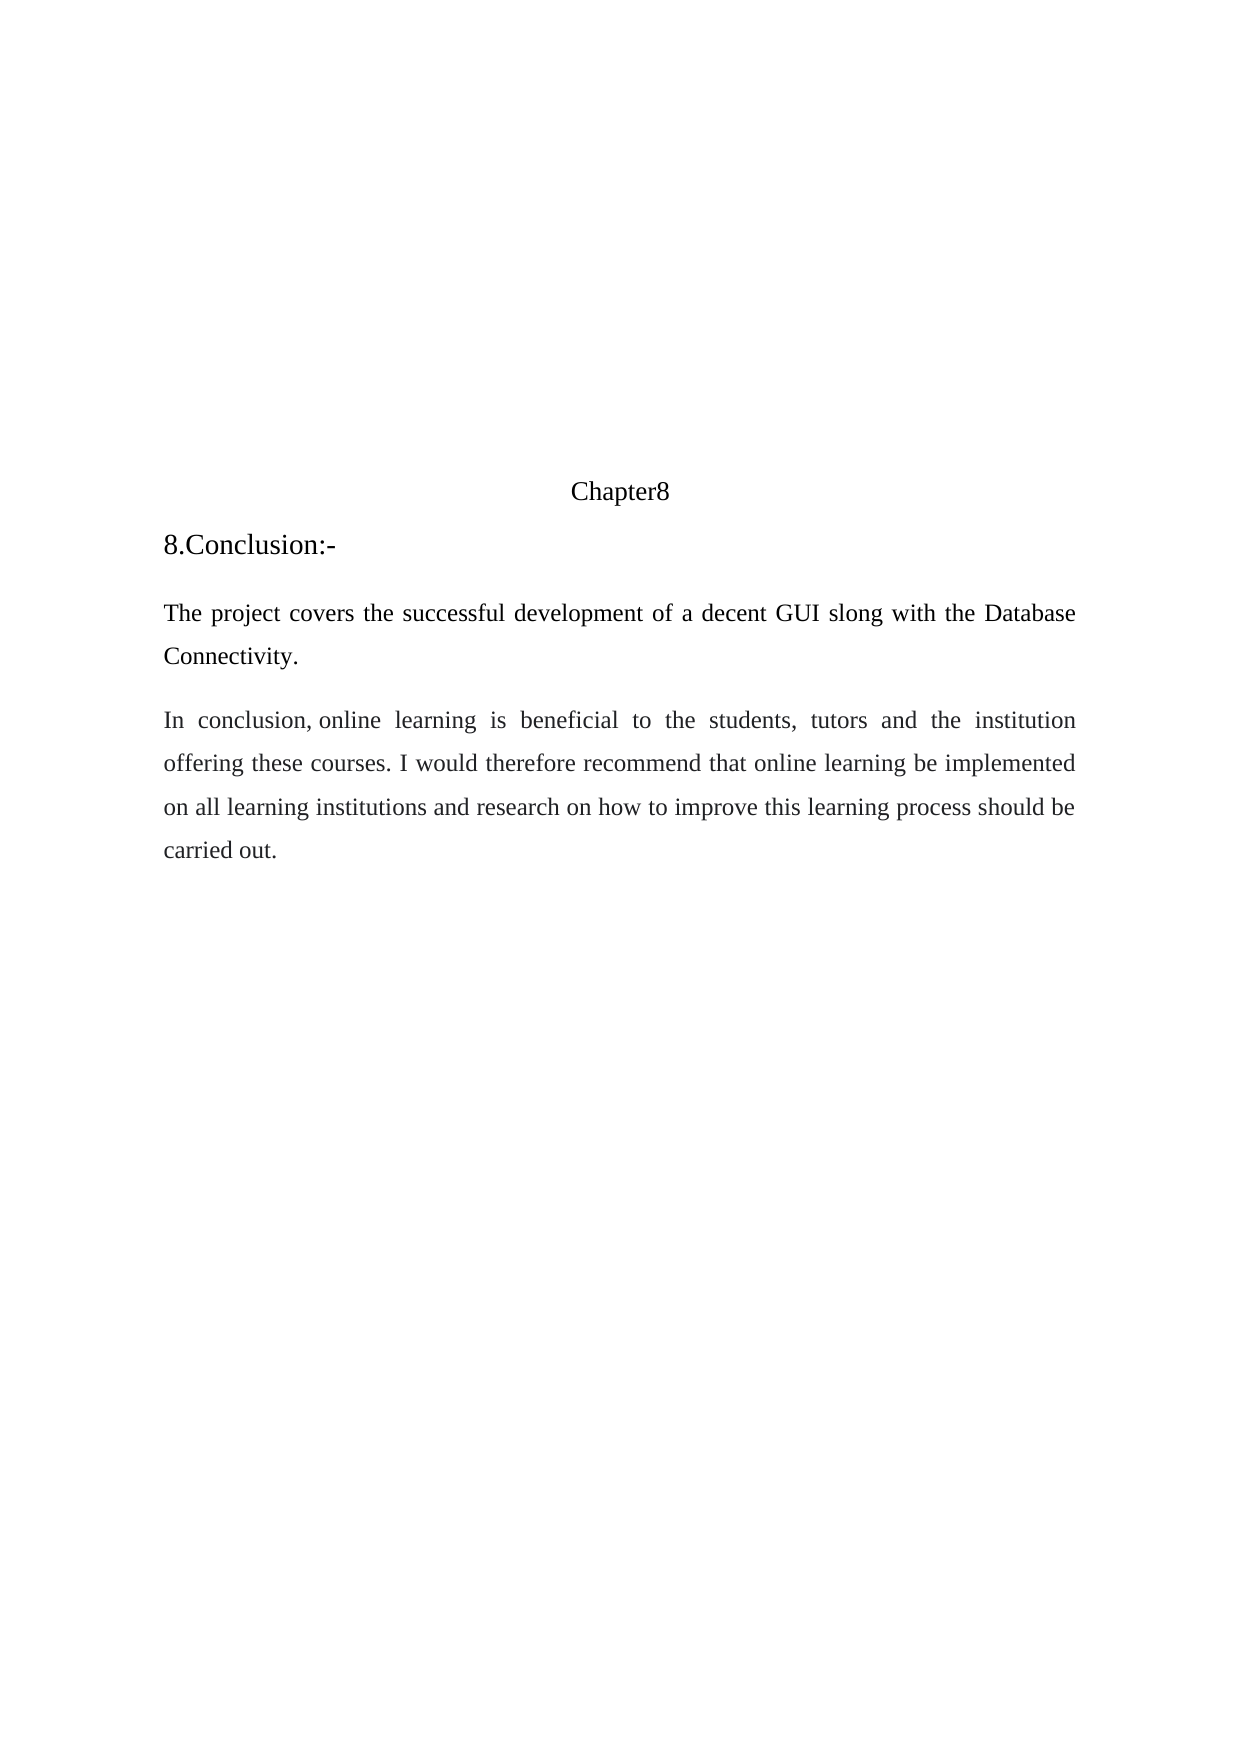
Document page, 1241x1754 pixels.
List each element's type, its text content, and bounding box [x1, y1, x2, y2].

text 8.Conclusion:- [163, 527, 1077, 561]
text Chapter8 [163, 475, 1077, 506]
text In conclusion, online learning is beneficial to the students, tutors and the institution offering these courses. I would therefore recommend that online learning be implemented on all learning institutions and research on how to improve this learning process should be carried out. [163, 705, 1077, 863]
text The project covers the successful development of a decent GUI slong with the Database Connectivity. [163, 598, 1077, 670]
